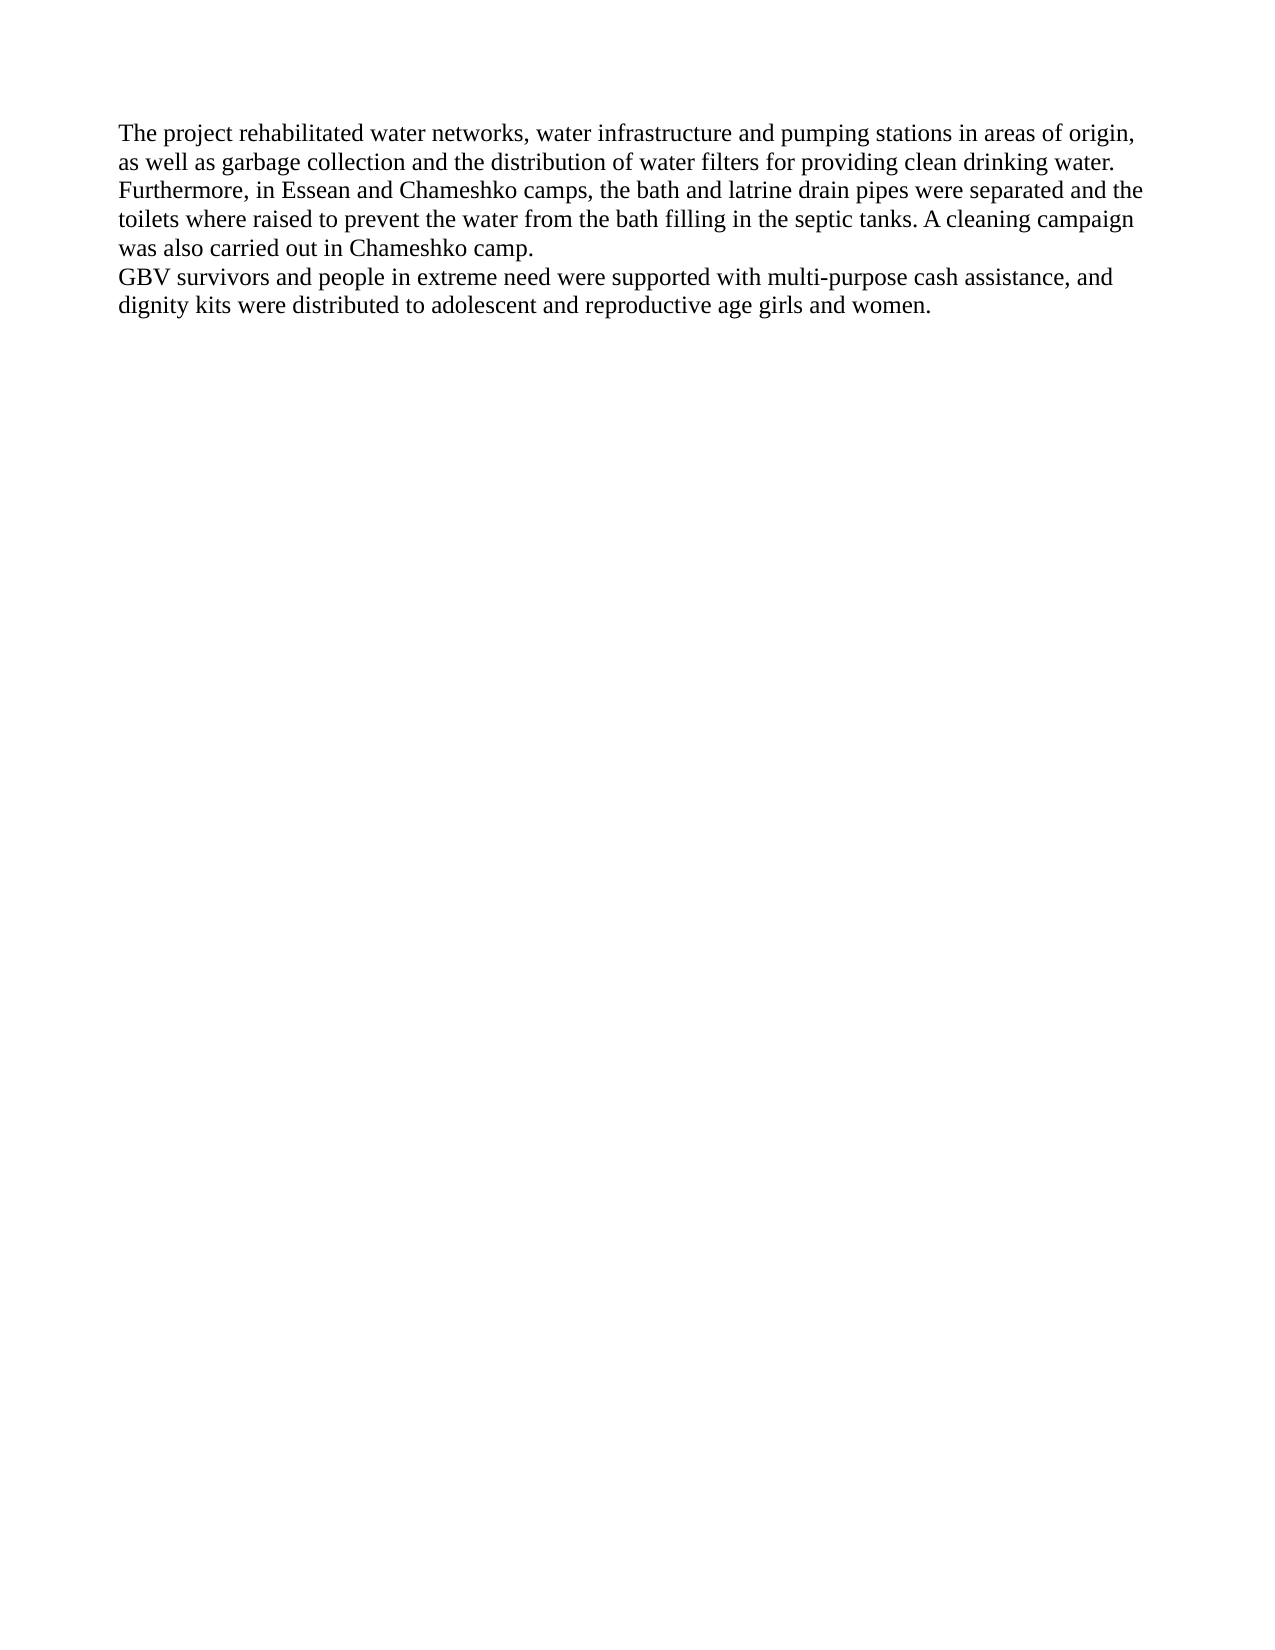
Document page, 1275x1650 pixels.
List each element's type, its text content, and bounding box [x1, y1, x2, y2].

text GBV survivors and people in extreme need were supported with multi-purpose cash assistance, and dignity kits were distributed to adolescent and reproductive age girls and women. [118, 262, 1157, 319]
text Furthermore, in Essean and Chameshko camps, the bath and latrine drain pipes were separated and the toilets where raised to prevent the water from the bath filling in the septic tanks. A cleaning campaign was also carried out in Chameshko camp. [118, 176, 1157, 262]
text The project rehabilitated water networks, water infrastructure and pumping stations in areas of origin, as well as garbage collection and the distribution of water filters for providing clean drinking water. [118, 118, 1157, 176]
